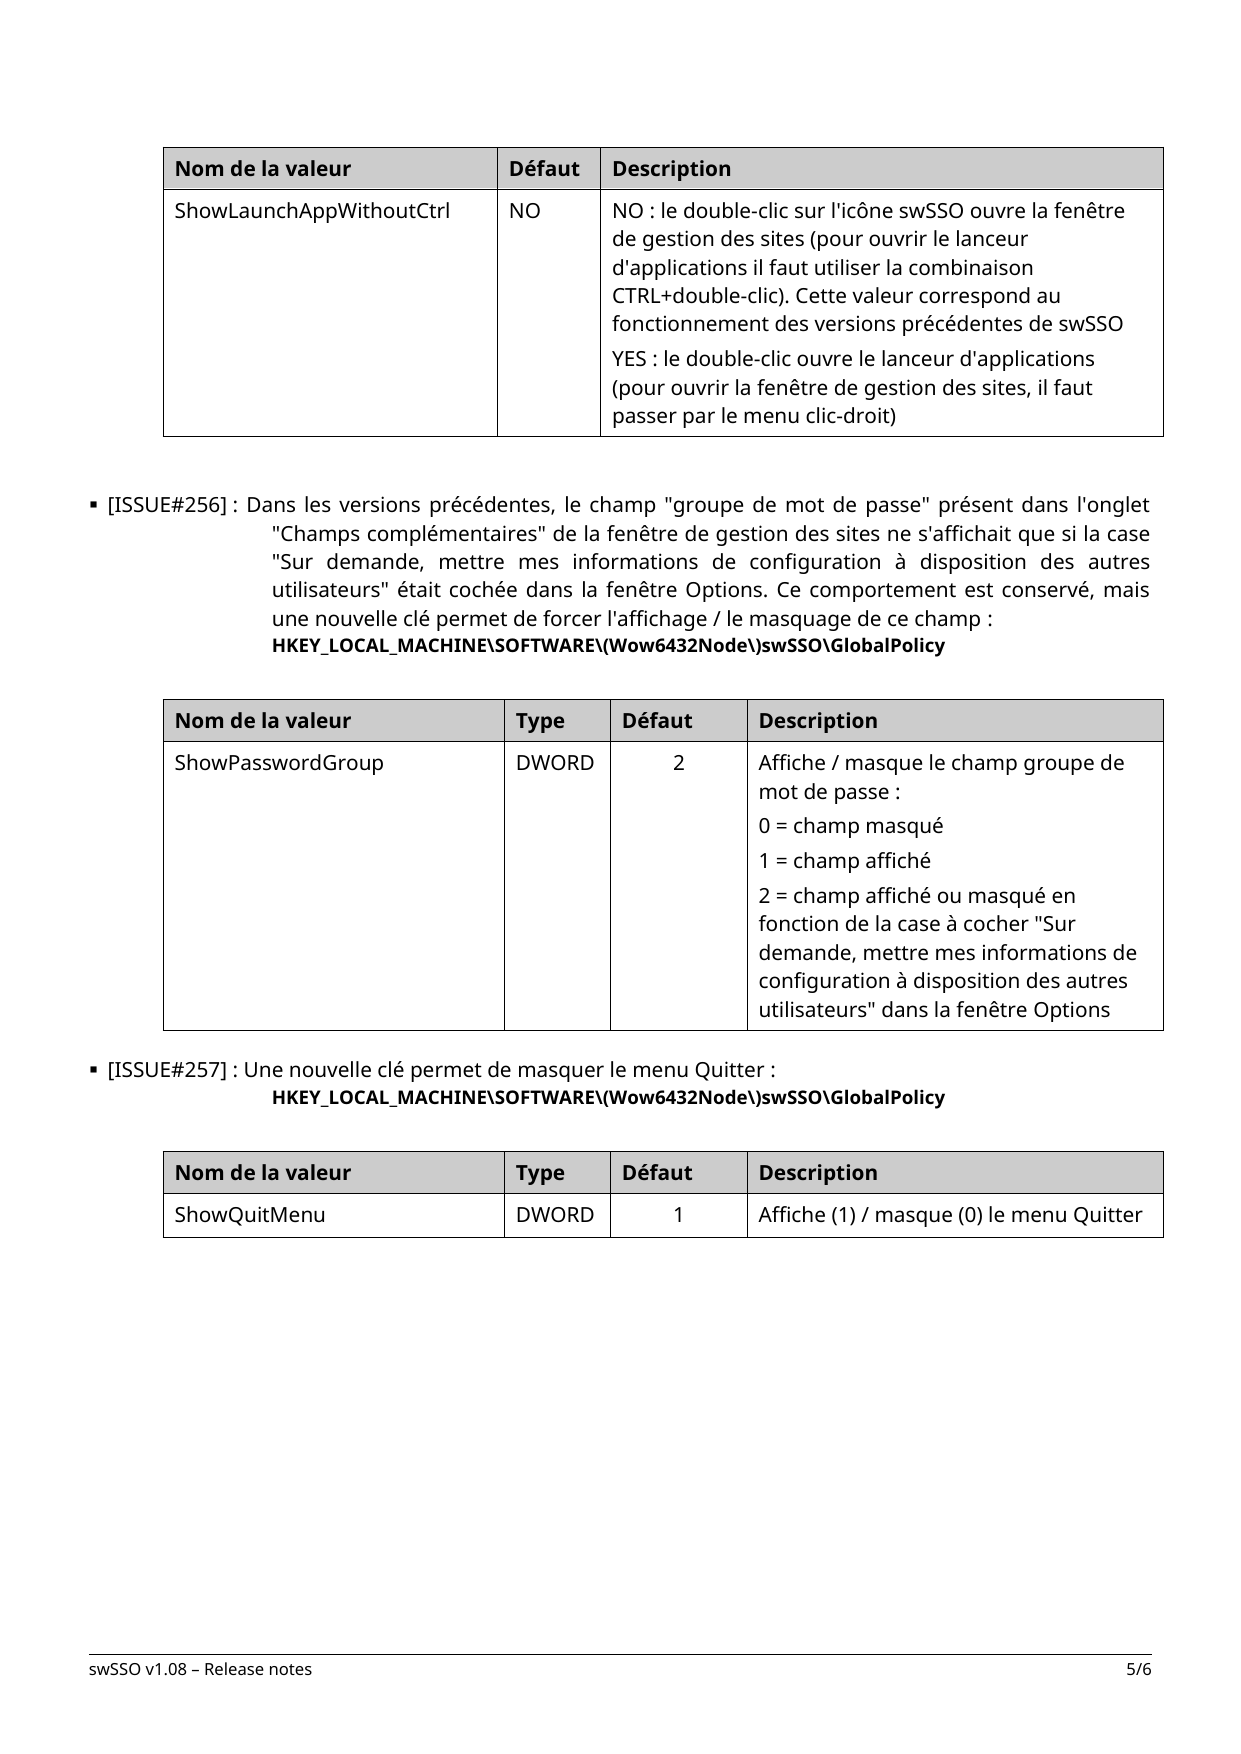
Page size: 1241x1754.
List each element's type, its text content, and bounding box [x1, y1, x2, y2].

table_cell DWORD [505, 1194, 610, 1237]
table_cell Affiche / masque le champ groupe de mot de passe : 0 = champ masqué 1 = champ affiché 2 = champ affiché ou masqué en fonction de la case à cocher "Sur demande, mettre mes informations de configuration à disposition des autres utilisateurs" dans la fenêtre Options [748, 742, 1163, 1029]
table_cell ShowPasswordGroup [164, 742, 504, 1029]
table_header Défaut [498, 148, 600, 188]
table_header Défaut [611, 700, 747, 741]
table_cell ShowLaunchAppWithoutCtrl [164, 190, 497, 436]
table_cell NO : le double-clic sur l'icône swSSO ouvre la fenêtre de gestion des sites (pour ouvrir le lanceur d'applications il faut utiliser la combinaison CTRL+double-clic). Cette valeur correspond au fonctionnement des versions précédentes de swSSO YES : le double-clic ouvre le lanceur d'applications (pour ouvrir la fenêtre de gestion des sites, il faut passer par le menu clic-droit) [601, 190, 1163, 436]
table_header Nom de la valeur [164, 1152, 504, 1193]
table_cell NO [498, 190, 600, 436]
list [ISSUE#257] : Une nouvelle clé permet de masquer le menu Quitter : [89, 1056, 1152, 1084]
table_header Description [748, 1152, 1163, 1193]
table_cell ShowQuitMenu [164, 1194, 504, 1237]
table_cell 2 [611, 742, 747, 1029]
table_header Type [505, 700, 610, 741]
table_cell DWORD [505, 742, 610, 1029]
list HKEY_LOCAL_MACHINE\SOFTWARE\(Wow6432Node\)swSSO\GlobalPolicy [89, 632, 1152, 658]
table_header Nom de la valeur [164, 700, 504, 741]
table_cell Affiche (1) / masque (0) le menu Quitter [748, 1194, 1163, 1237]
table_header Description [601, 148, 1163, 188]
table_header Description [748, 700, 1163, 741]
table_cell 1 [611, 1194, 747, 1237]
list HKEY_LOCAL_MACHINE\SOFTWARE\(Wow6432Node\)swSSO\GlobalPolicy [89, 1084, 1152, 1109]
table_header Nom de la valeur [164, 148, 497, 188]
list [ISSUE#256] : Dans les versions précédentes, le champ "groupe de mot de passe" présent dans l'onglet "Champs complémentaires" de la fenêtre de gestion des sites ne s'affichait que si la case "Sur demande, mettre mes informations de configuration à disposition des autres utilisateurs" était cochée dans la fenêtre Options. Ce comportement est conservé, mais une nouvelle clé permet de forcer l'affichage / le masquage de ce champ : [89, 490, 1152, 632]
table_header Type [505, 1152, 610, 1193]
table_header Défaut [611, 1152, 747, 1193]
